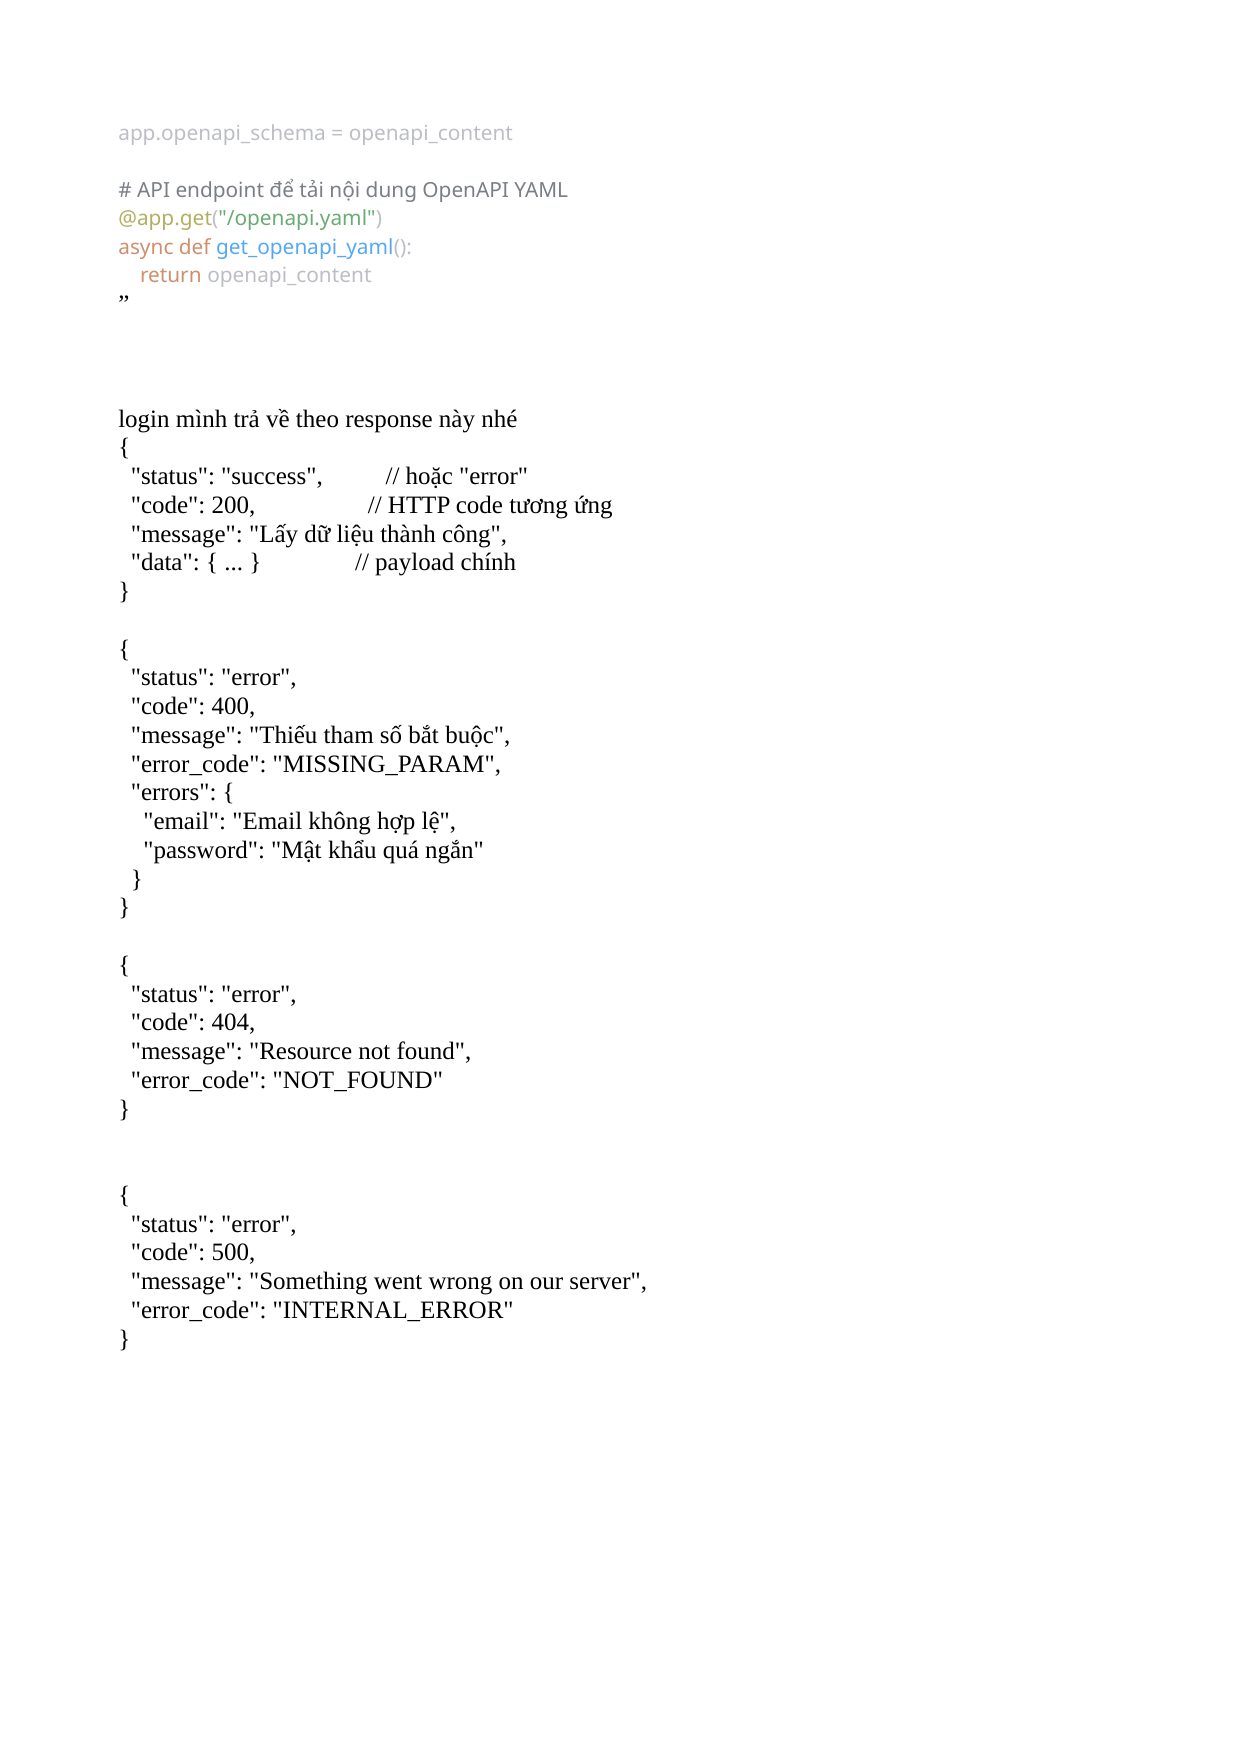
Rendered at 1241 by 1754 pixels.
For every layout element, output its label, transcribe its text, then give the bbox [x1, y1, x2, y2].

text ” [118, 289, 1122, 317]
text { "status": "error", "code": 404, "message": "Resource not found", "error_code": "NOT_FOUND" } [118, 950, 1122, 1122]
text app.openapi_schema = openapi_content # API endpoint để tải nội dung OpenAPI YAML @app.get("/openapi.yaml") async def get_openapi_yaml(): return openapi_content [118, 118, 1122, 289]
text login mình trả về theo response này nhé { "status": "success", // hoặc "error" "code": 200, // HTTP code tương ứng "message": "Lấy dữ liệu thành công", "data": { ... } // payload chính } [118, 404, 1122, 605]
text { "status": "error", "code": 400, "message": "Thiếu tham số bắt buộc", "error_code": "MISSING_PARAM", "errors": { "email": "Email không hợp lệ", "password": "Mật khẩu quá ngắn" } } [118, 634, 1122, 921]
text { "status": "error", "code": 500, "message": "Something went wrong on our server", "error_code": "INTERNAL_ERROR" } [118, 1180, 1122, 1352]
